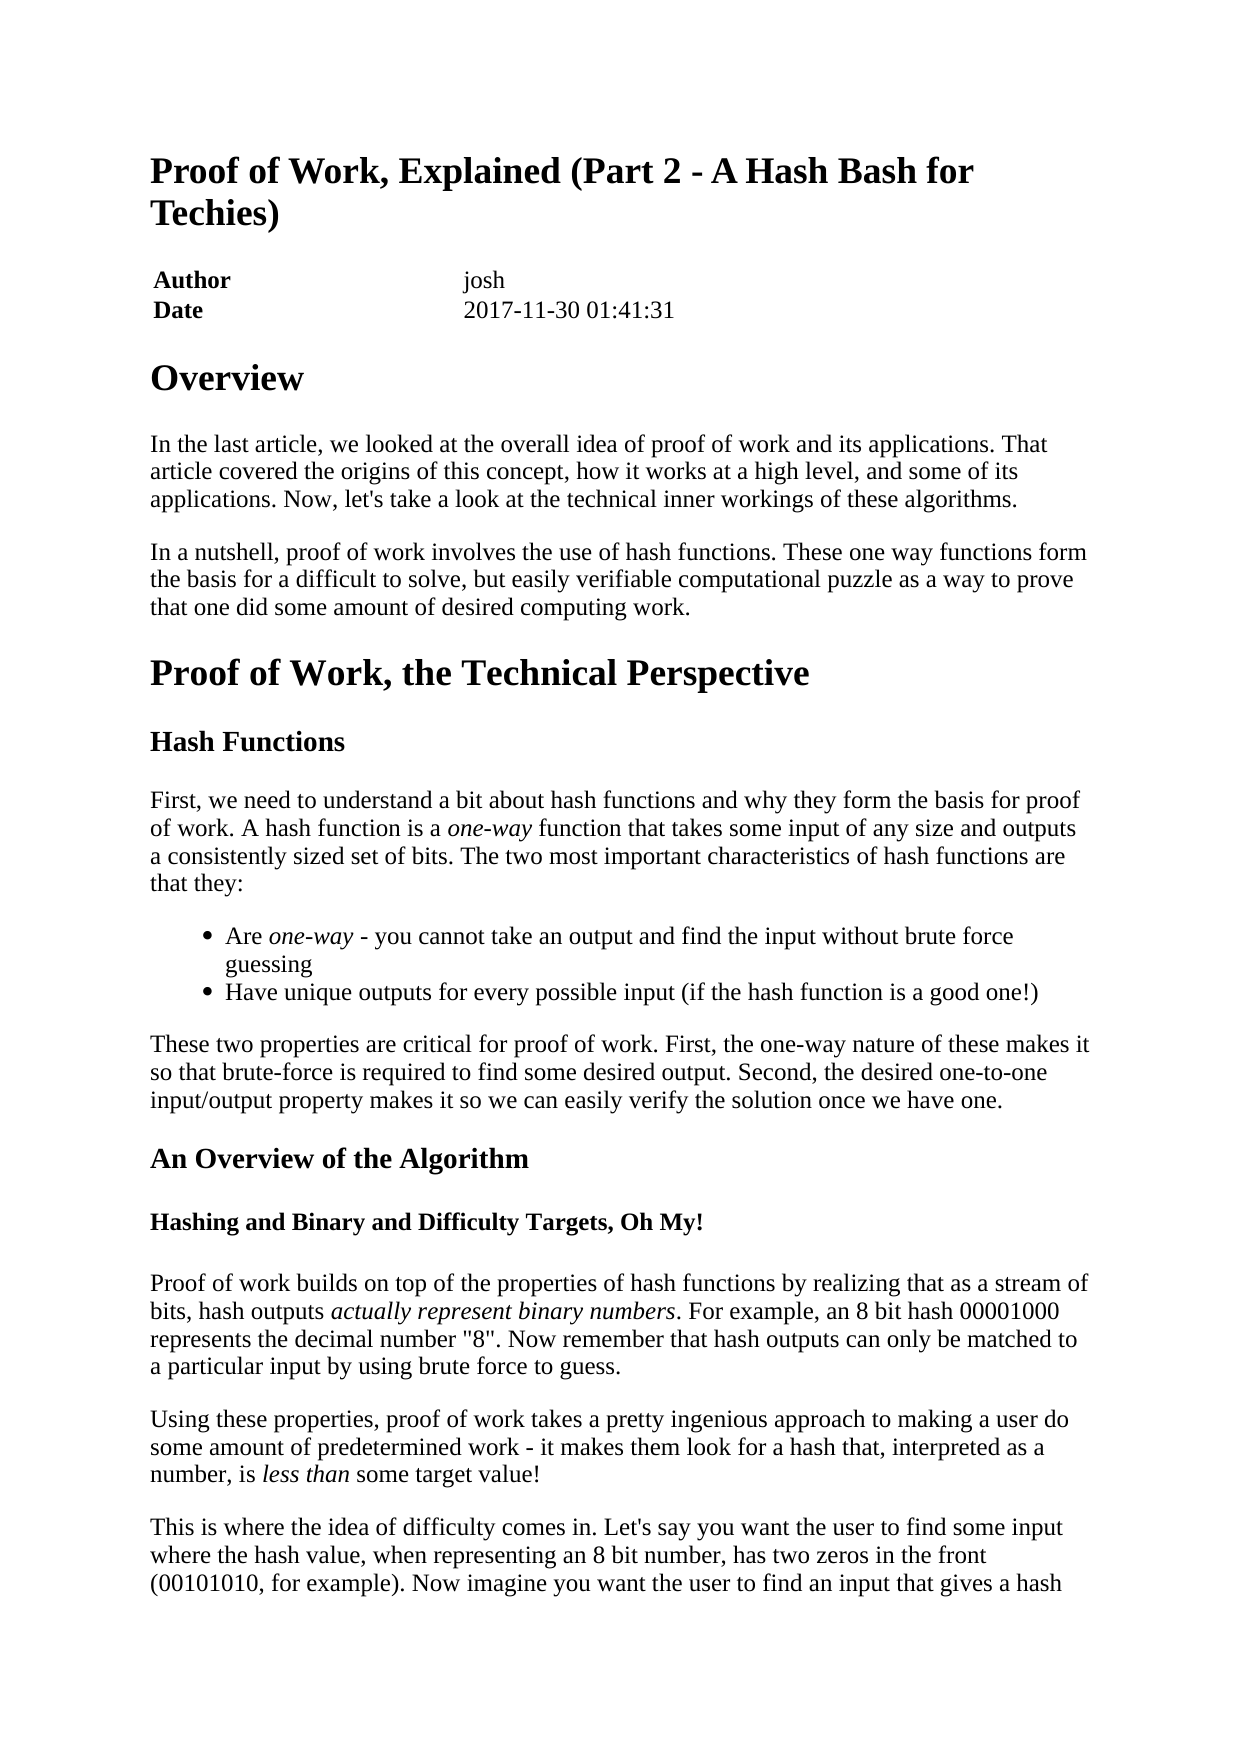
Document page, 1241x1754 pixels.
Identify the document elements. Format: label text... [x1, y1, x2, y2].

subtitle Overview [150, 357, 1090, 399]
text First, we need to understand a bit about hash functions and why they form the basis for proof of work. A hash function is a one-way function that takes some input of any size and outputs a consistently sized set of bits. The two most important characteristics of hash functions are that they: [150, 786, 1090, 897]
list Are one-way - you cannot take an output and find the input without brute force guessing [203, 922, 1090, 978]
text In a nutshell, proof of work involves the use of hash functions. These one way functions form the basis for a difficult to solve, but easily verifiable computational puzzle as a way to prove that one did some amount of desired computing work. [150, 538, 1090, 621]
subtitle Hashing and Binary and Difficulty Targets, Oh My! [150, 1208, 1090, 1236]
text This is where the idea of difficulty comes in. Let's say you want the user to find some input where the hash value, when representing an 8 bit number, has two zeros in the front (00101010, for example). Now imagine you want the user to find an input that gives a hash [150, 1513, 1090, 1596]
text These two properties are critical for proof of work. First, the one-way nature of these makes it so that brute-force is required to find some desired output. Second, the desired one-to-one input/output property makes it so we can easily verify the solution once we have one. [150, 1030, 1090, 1113]
subtitle Hash Functions [150, 725, 1090, 757]
text Using these properties, proof of work takes a pretty ingenious approach to making a user do some amount of predetermined work - it makes them look for a hash that, interpreted as a number, is less than some target value! [150, 1405, 1090, 1488]
table_header Author [152, 264, 462, 295]
table_cell 2017-11-30 01:41:31 [462, 295, 1092, 326]
subtitle Proof of Work, Explained (Part 2 - A Hash Bash for Techies) [150, 150, 1090, 233]
list Have unique outputs for every possible input (if the hash function is a good one!) [203, 978, 1090, 1005]
text In the last article, we looked at the overall idea of proof of work and its applications. That article covered the origins of this concept, how it works at a high level, and some of its applications. Now, let's take a look at the technical inner workings of these algorithms. [150, 430, 1090, 513]
table_cell Date [152, 295, 462, 326]
text Proof of work builds on top of the properties of hash functions by realizing that as a stream of bits, hash outputs actually represent binary numbers. For example, an 8 bit hash 00001000 represents the decimal number "8". Now remember that hash outputs can only be matched to a particular input by using brute force to guess. [150, 1269, 1090, 1380]
subtitle Proof of Work, the Technical Perspective [150, 652, 1090, 694]
table_header josh [462, 264, 1092, 295]
subtitle An Overview of the Algorithm [150, 1143, 1090, 1175]
